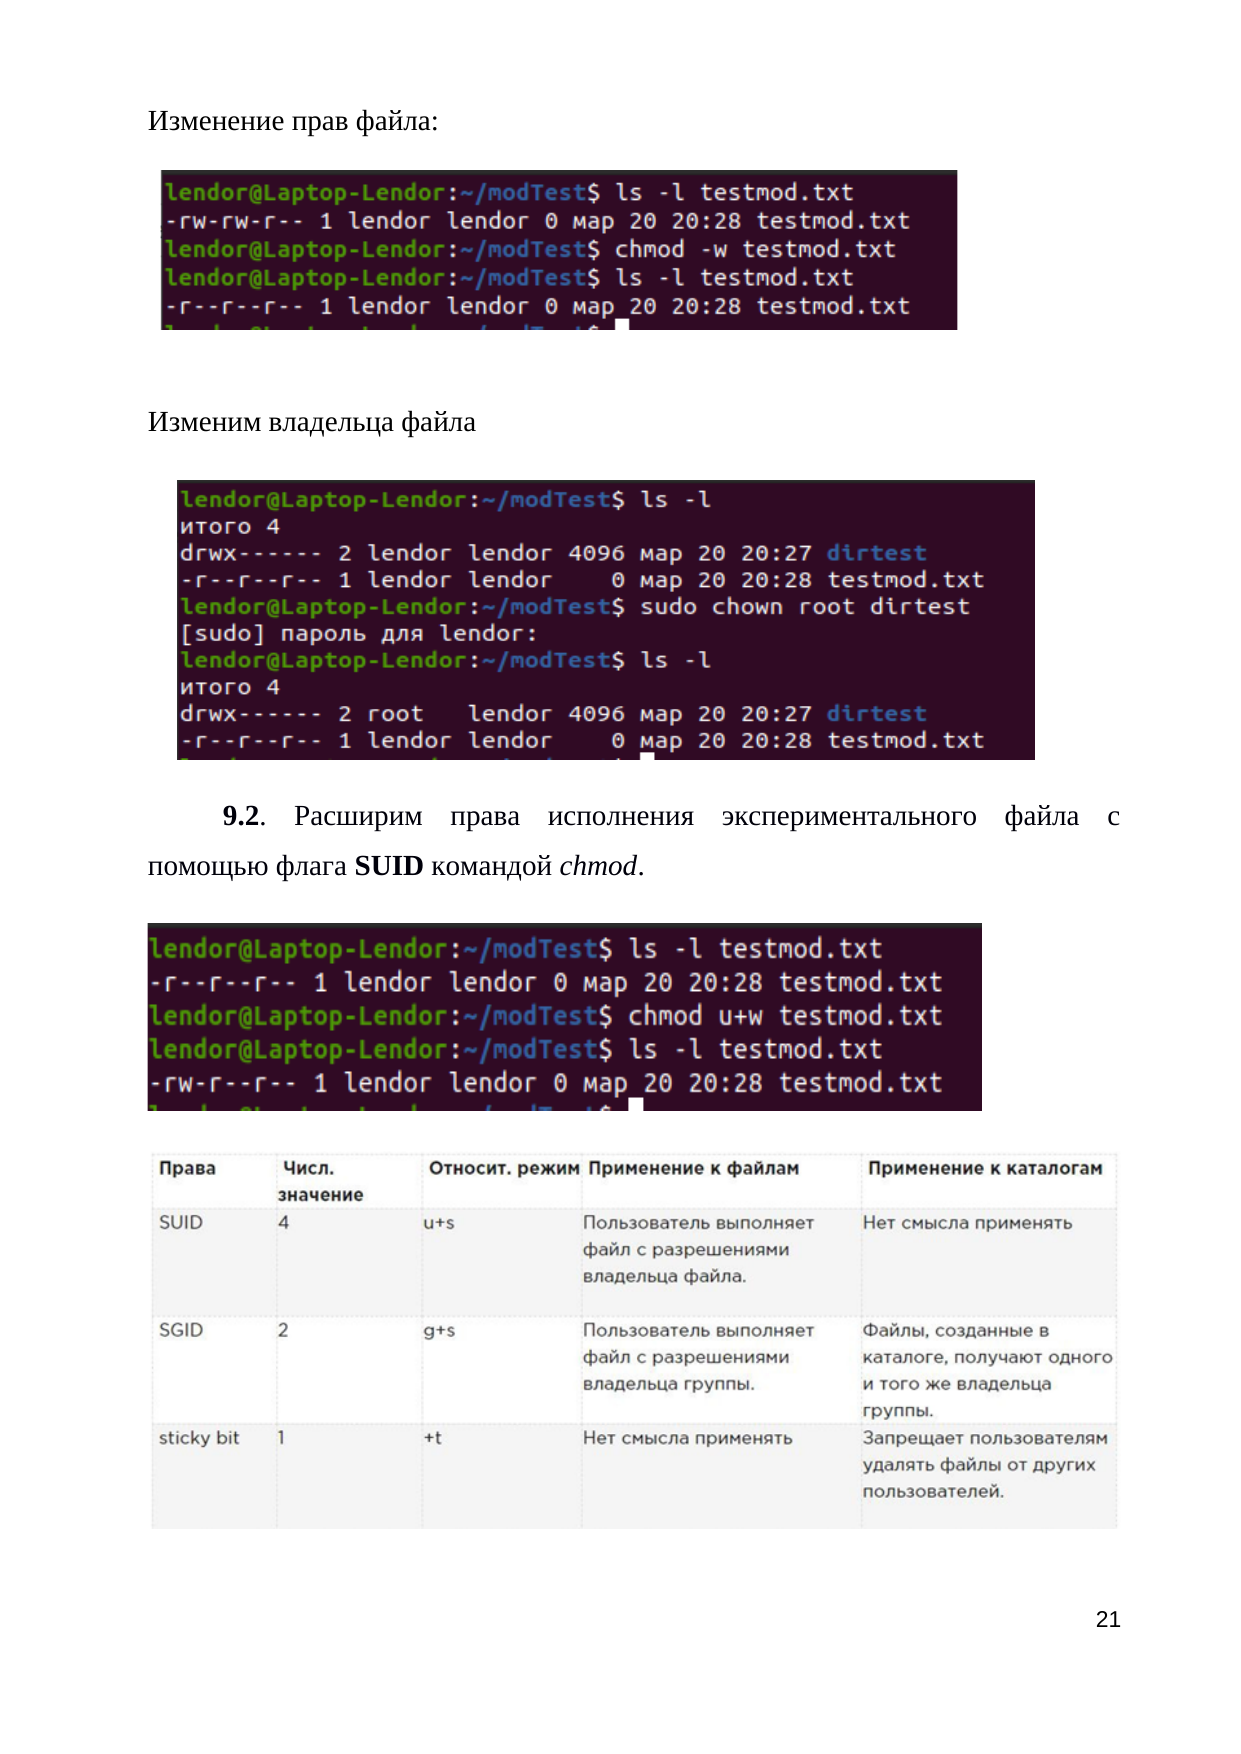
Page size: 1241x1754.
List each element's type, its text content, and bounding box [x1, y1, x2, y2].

text Изменение прав файла: [148, 103, 1184, 137]
picture [160, 170, 958, 330]
text Изменим владельца файла [148, 404, 1184, 438]
picture [147, 1149, 1121, 1529]
picture [177, 480, 1035, 760]
picture [147, 923, 982, 1111]
text 9.2. Расширим права исполнения экспериментального файла с помощью флага SUID командой chmod. [148, 798, 1121, 881]
